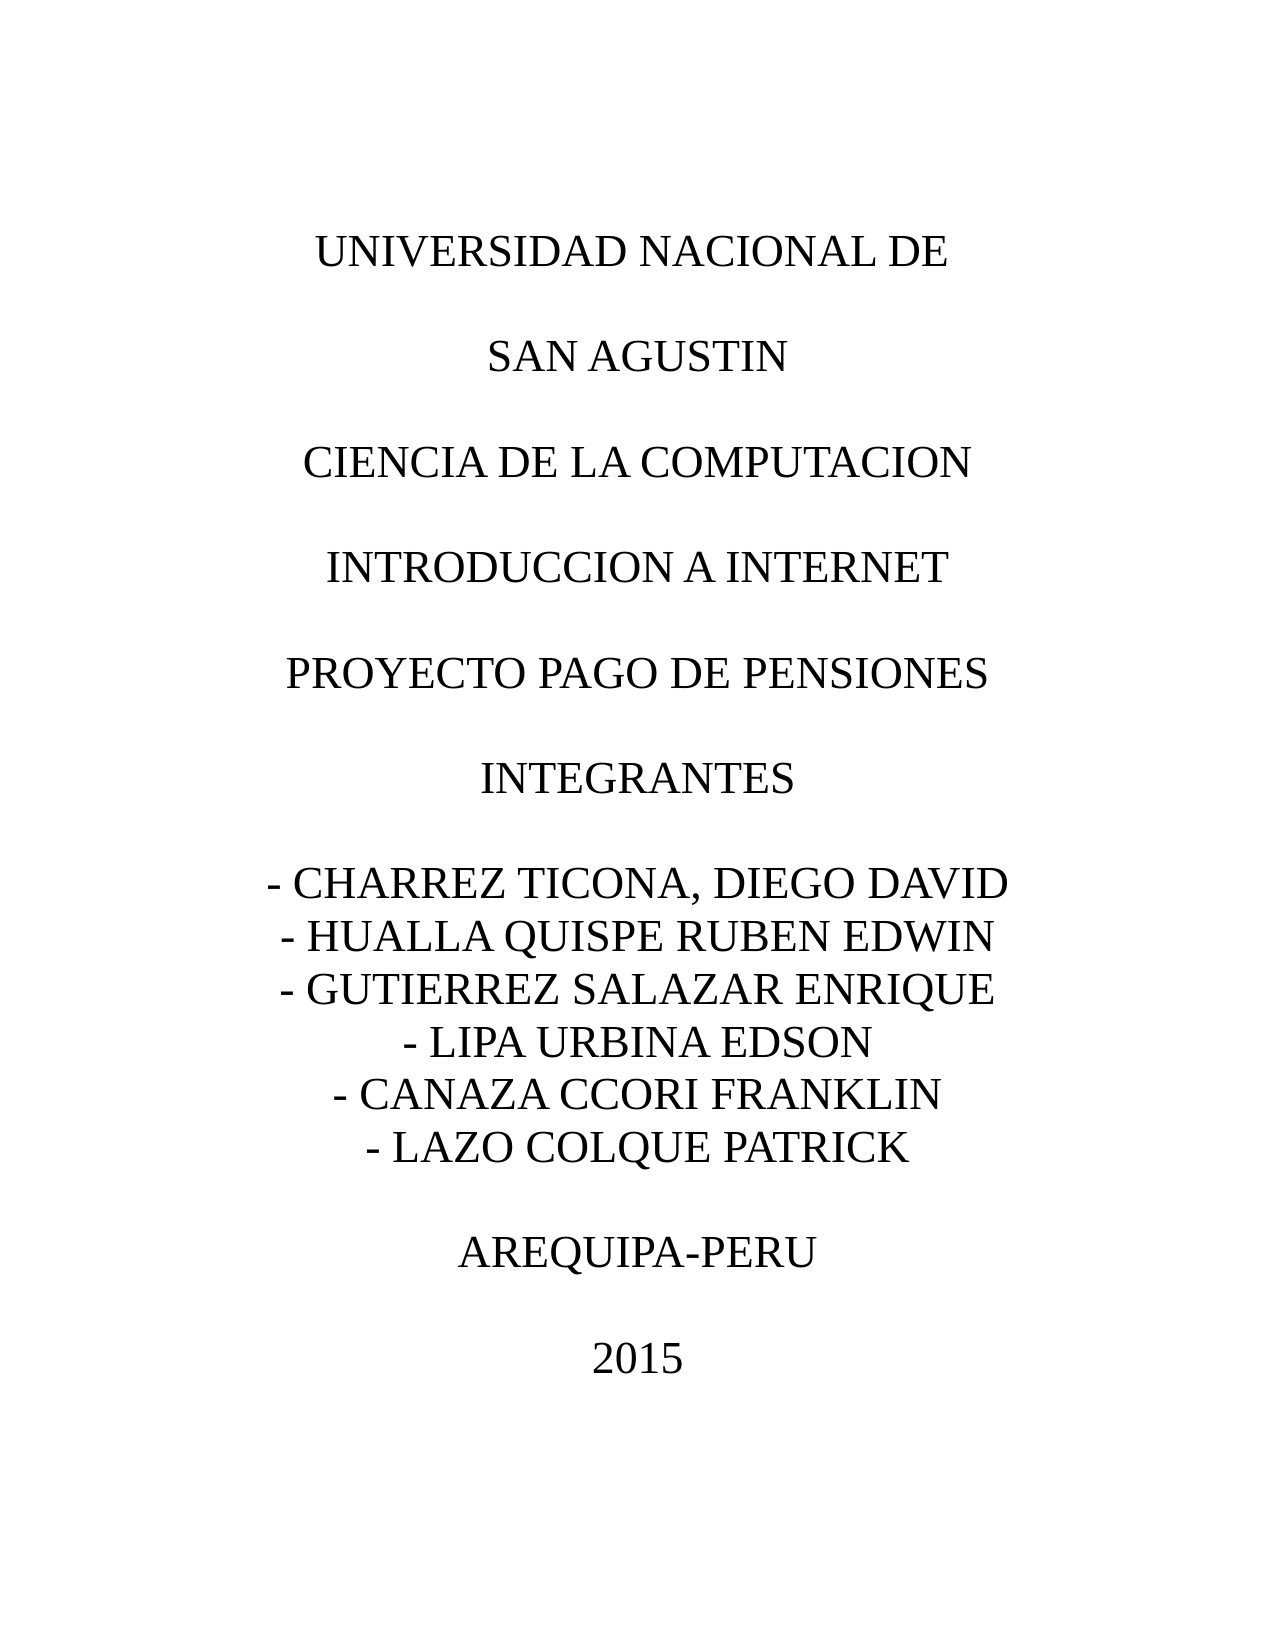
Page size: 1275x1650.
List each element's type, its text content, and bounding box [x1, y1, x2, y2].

text UNIVERSIDAD NACIONAL DE [118, 223, 1157, 276]
text SAN AGUSTIN [118, 329, 1157, 382]
text - CANAZA CCORI FRANKLIN [118, 1067, 1157, 1119]
text CIENCIA DE LA COMPUTACION [118, 434, 1157, 487]
text - HUALLA QUISPE RUBEN EDWIN [118, 909, 1157, 961]
text - GUTIERREZ SALAZAR ENRIQUE [118, 961, 1157, 1014]
text - CHARREZ TICONA, DIEGO DAVID [118, 856, 1157, 909]
text AREQUIPA-PERU [118, 1225, 1157, 1278]
text - LAZO COLQUE PATRICK [118, 1119, 1157, 1172]
text 2015 [118, 1330, 1157, 1383]
text - LIPA URBINA EDSON [118, 1014, 1157, 1067]
text PROYECTO PAGO DE PENSIONES [118, 645, 1157, 698]
text INTEGRANTES [118, 751, 1157, 803]
text INTRODUCCION A INTERNET [118, 540, 1157, 592]
